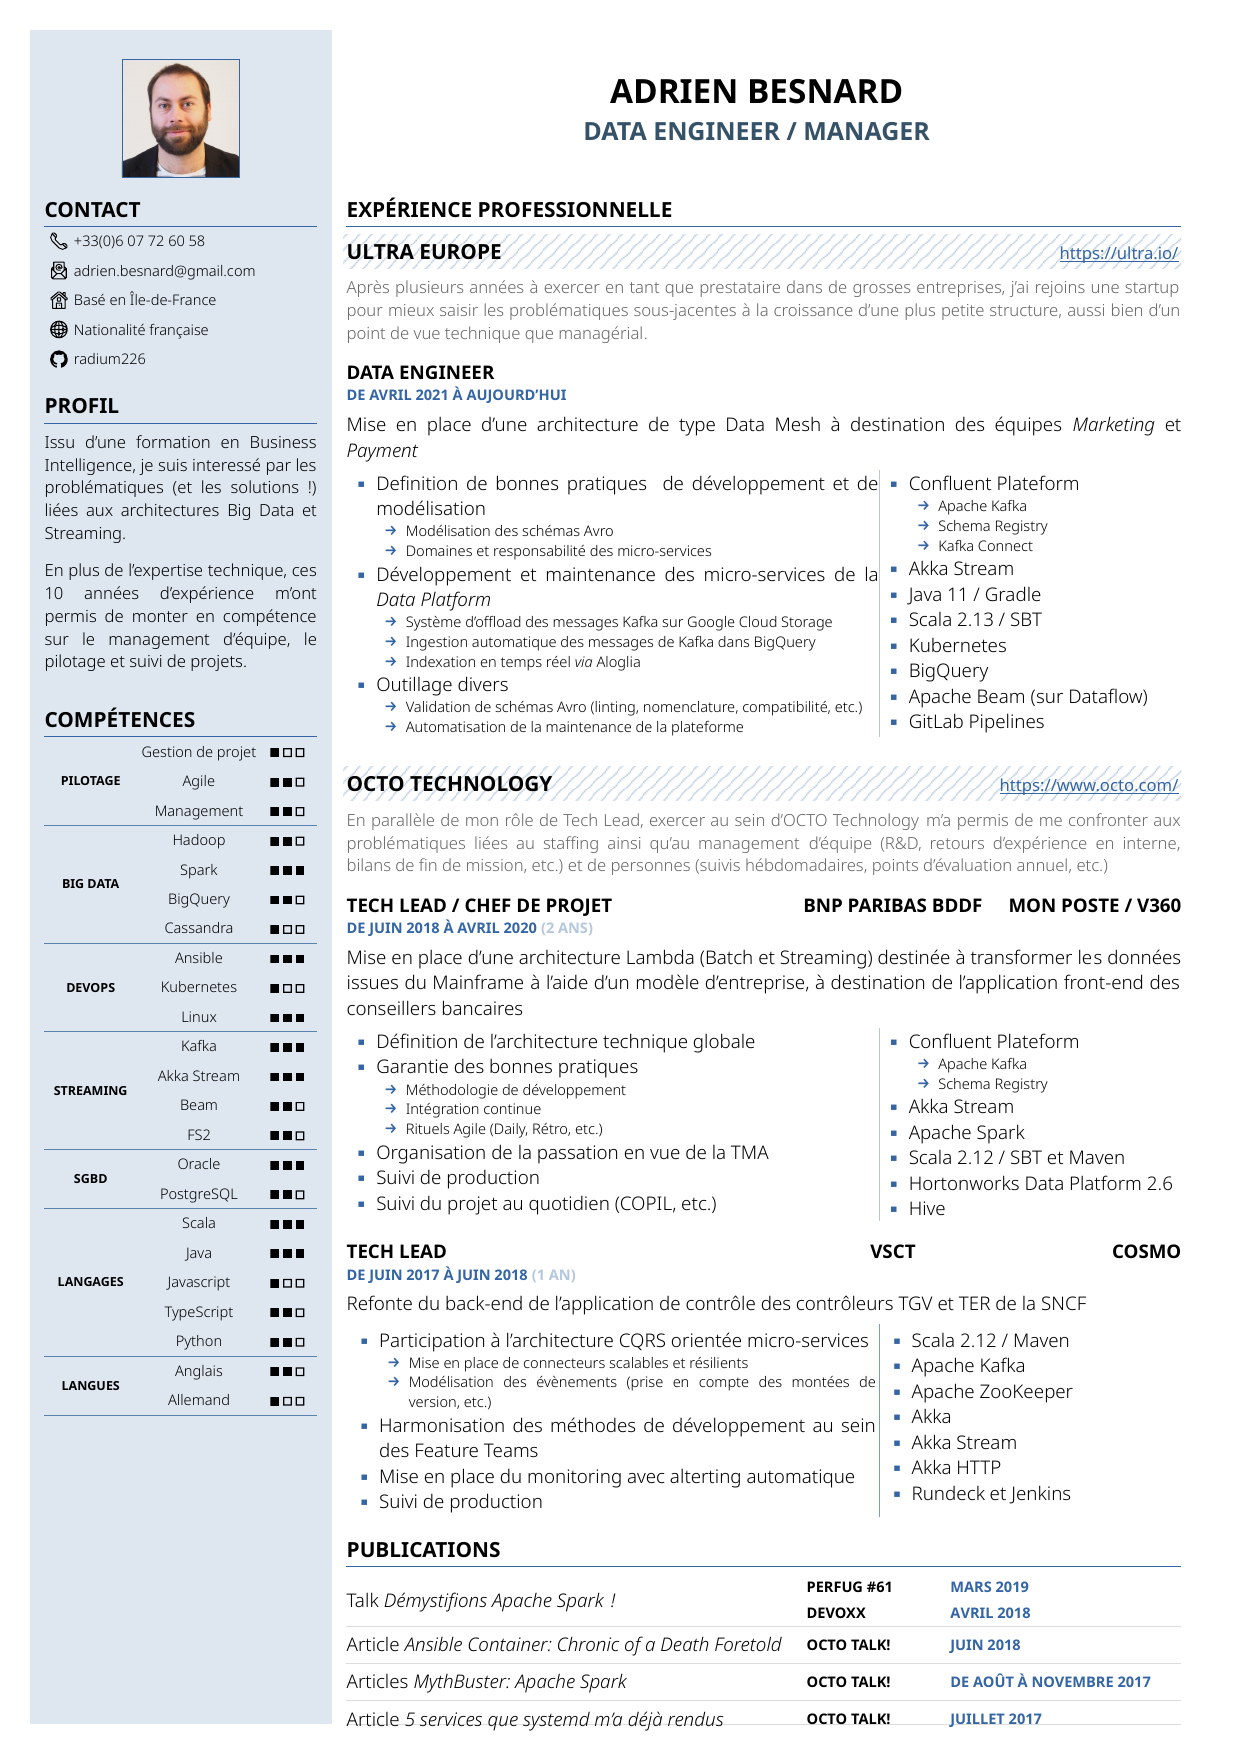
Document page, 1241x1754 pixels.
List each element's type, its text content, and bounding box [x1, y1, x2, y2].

table_cell Scala 2.12 / Maven Apache Kafka Apache ZooKeeper Akka Akka Stream Akka HTTP Rundeck et Jenkins [880, 1324, 1181, 1517]
table_header [44, 227, 74, 256]
table_cell [258, 1120, 317, 1149]
table_cell Devoxx [806, 1600, 950, 1626]
table_cell Spark [140, 855, 258, 884]
table_cell adrien.besnard@gmail.com [74, 256, 317, 285]
table_header Pilotage [44, 737, 139, 825]
table_cell Big Data [44, 826, 139, 943]
table_cell [44, 344, 74, 374]
table_cell [258, 1297, 317, 1326]
table_cell DevOps [44, 944, 139, 1031]
table_header Adrien Besnard Data engineer / Manager [332, 30, 1211, 177]
table_cell Agile [140, 766, 258, 796]
table_cell [258, 884, 317, 913]
table_cell Oracle [140, 1150, 258, 1179]
table_cell avril 2018 [950, 1600, 1181, 1626]
table_cell Kafka [140, 1032, 258, 1061]
table_cell [258, 855, 317, 884]
table_cell Kubernetes [140, 973, 258, 1002]
table_cell [258, 766, 317, 796]
table_cell Contact Profil Issu d’une formation en Business Intelligence, je suis interessé par les problématiques (et les solutions !) liées aux architectures Big Data et Streaming. En plus de l’expertise technique, ces 10 années d’expérience m’ont permis de monter en compétence sur le management d’équipe, le pilotage et suivi de projets. Compétences [30, 177, 332, 1724]
picture [123, 60, 239, 177]
table_cell [258, 1002, 317, 1031]
table_cell Scala [140, 1209, 258, 1238]
table_cell [258, 1326, 317, 1356]
table_cell radium226 [74, 344, 317, 374]
table_header Gestion de projet [140, 737, 258, 766]
table_cell OCTO Talk! [806, 1664, 950, 1700]
table_cell [258, 944, 317, 972]
table_cell De août à novembre 2017 [950, 1664, 1181, 1700]
table_cell Management [140, 796, 258, 825]
table_cell [258, 796, 317, 825]
table_cell Basé en Île-de-France [74, 285, 317, 315]
table_header Talk Démystifions Apache Spark ! [346, 1574, 806, 1626]
table_cell Cassandra [140, 914, 258, 943]
table_cell OCTO Talk! [806, 1701, 950, 1724]
table_header +33(0)6 07 72 60 58 [74, 227, 317, 256]
table_cell Streaming [44, 1032, 139, 1149]
table_cell Langues [44, 1357, 139, 1415]
table_cell [44, 315, 74, 344]
table_cell Articles MythBuster: Apache Spark [346, 1664, 806, 1700]
table_cell [258, 914, 317, 943]
table_cell Langages [44, 1209, 139, 1356]
picture [343, 234, 1182, 269]
table_cell Java [140, 1238, 258, 1267]
table_cell [258, 826, 317, 854]
table_cell TypeScript [140, 1297, 258, 1326]
table_cell Hadoop [140, 826, 258, 854]
table_cell Linux [140, 1002, 258, 1031]
table_cell Juillet 2017 [950, 1701, 1181, 1724]
table_cell Definition de bonnes pratiques de développement et de modélisation Modélisation des schémas Avro Domaines et responsabilité des micro-services Développement et maintenance des micro-services de la Data Platform Système d’offload des messages Kafka sur Google Cloud Storage Ingestion automatique des messages de Kafka dans BigQuery Indexation en temps réel via Aloglia Outillage divers Validation de schémas Avro (linting, nomenclature, compatibilité, etc.) Automatisation de la maintenance de la plateforme [346, 470, 879, 737]
table_cell Anglais [140, 1357, 258, 1385]
table_header PerfUG #61 [806, 1574, 950, 1600]
table_cell BigQuery [140, 884, 258, 913]
picture [343, 766, 1182, 801]
table_cell Allemand [140, 1385, 258, 1415]
table_cell Définition de l’architecture technique globale Garantie des bonnes pratiques Méthodologie de développement Intégration continue Rituels Agile (Daily, Rétro, etc.) Organisation de la passation en vue de la TMA Suivi de production Suivi du projet au quotidien (COPIL, etc.) [346, 1028, 879, 1221]
table_cell Juin 2018 [950, 1627, 1181, 1663]
table_cell Nationalité française [74, 315, 317, 344]
table_cell Javascript [140, 1267, 258, 1297]
table_cell [44, 285, 74, 315]
table_cell [258, 1238, 317, 1267]
table_cell Akka Stream [140, 1061, 258, 1090]
table_header [30, 30, 332, 177]
table_cell [258, 1090, 317, 1120]
table_cell [258, 973, 317, 1002]
table_cell [258, 1032, 317, 1061]
table_cell Confluent Plateform Apache Kafka Schema Registry Akka Stream Apache Spark Scala 2.12 / SBT et Maven Hortonworks Data Platform 2.6 Hive [880, 1028, 1181, 1221]
table_cell [258, 1061, 317, 1090]
table_header Mars 2019 [950, 1574, 1181, 1600]
table_cell SGBD [44, 1150, 139, 1208]
table_header Refonte du back-end de l’application de contrôle des contrôleurs TGV et TER de la SNCF [346, 1291, 1181, 1324]
table_cell OCTO Talk! [806, 1627, 950, 1663]
table_cell Confluent Plateform Apache Kafka Schema Registry Kafka Connect Akka Stream Java 11 / Gradle Scala 2.13 / SBT Kubernetes BigQuery Apache Beam (sur Dataflow) GitLab Pipelines [880, 470, 1181, 737]
table_cell [258, 1357, 317, 1385]
table_cell Participation à l’architecture CQRS orientée micro-services Mise en place de connecteurs scalables et résilients Modélisation des évènements (prise en compte des montées de version, etc.) Harmonisation des méthodes de développement au sein des Feature Teams Mise en place du monitoring avec alterting automatique Suivi de production [346, 1324, 879, 1517]
table_cell Article 5 services que systemd m’a déjà rendus [346, 1701, 806, 1724]
table_cell [258, 1179, 317, 1208]
table_header [258, 737, 317, 766]
table_header Mise en place d’une architecture de type Data Mesh à destination des équipes Marketing et Payment [346, 411, 1181, 470]
table_cell Ansible [140, 944, 258, 972]
table_cell [258, 1209, 317, 1238]
table_cell FS2 [140, 1120, 258, 1149]
table_cell Beam [140, 1090, 258, 1120]
table_header Mise en place d’une architecture Lambda (Batch et Streaming) destinée à transformer les données issues du Mainframe à l’aide d’un modèle d’entreprise, à destination de l’application front-end des conseillers bancaires [346, 944, 1181, 1028]
table_cell [258, 1385, 317, 1415]
table_cell [44, 256, 74, 285]
table_cell [258, 1150, 317, 1179]
table_cell Expérience professionnelle Ultra Europe https://ultra.io/ Après plusieurs années à exercer en tant que prestataire dans de grosses entreprises, j’ai rejoins une startup pour mieux saisir les problématiques sous-jacentes à la croissance d’une plus petite structure, aussi bien d’un point de vue technique que managérial. Data Engineer De Avril 2021 à aujourd’hui OCTO Technology https://www.octo.com/ En parallèle de mon rôle de Tech Lead, exercer au sein d’OCTO Technology m’a permis de me confronter aux problématiques liées au staffing ainsi qu’au management d’équipe (R&D, retours d’expérience en interne, bilans de fin de mission, etc.) et de personnes (suivis hébdomadaires, points d’évaluation annuel, etc.) Tech Lead / Chef de projet BNP Paribas BDDF Mon Poste / V360 De juin 2018 à Avril 2020 (2 ans) Tech Lead VSCT COSMO De juin 2017 à juin 2018 (1 an) Publications Formations EISTI De septembre 2007 à Mai 2009 Option Décisionnel Filiale Management des Systèmes d’Information [332, 177, 1211, 1724]
table_cell PostgreSQL [140, 1179, 258, 1208]
table_cell [258, 1267, 317, 1297]
table_cell Python [140, 1326, 258, 1356]
table_cell Article Ansible Container: Chronic of a Death Foretold [346, 1627, 806, 1663]
